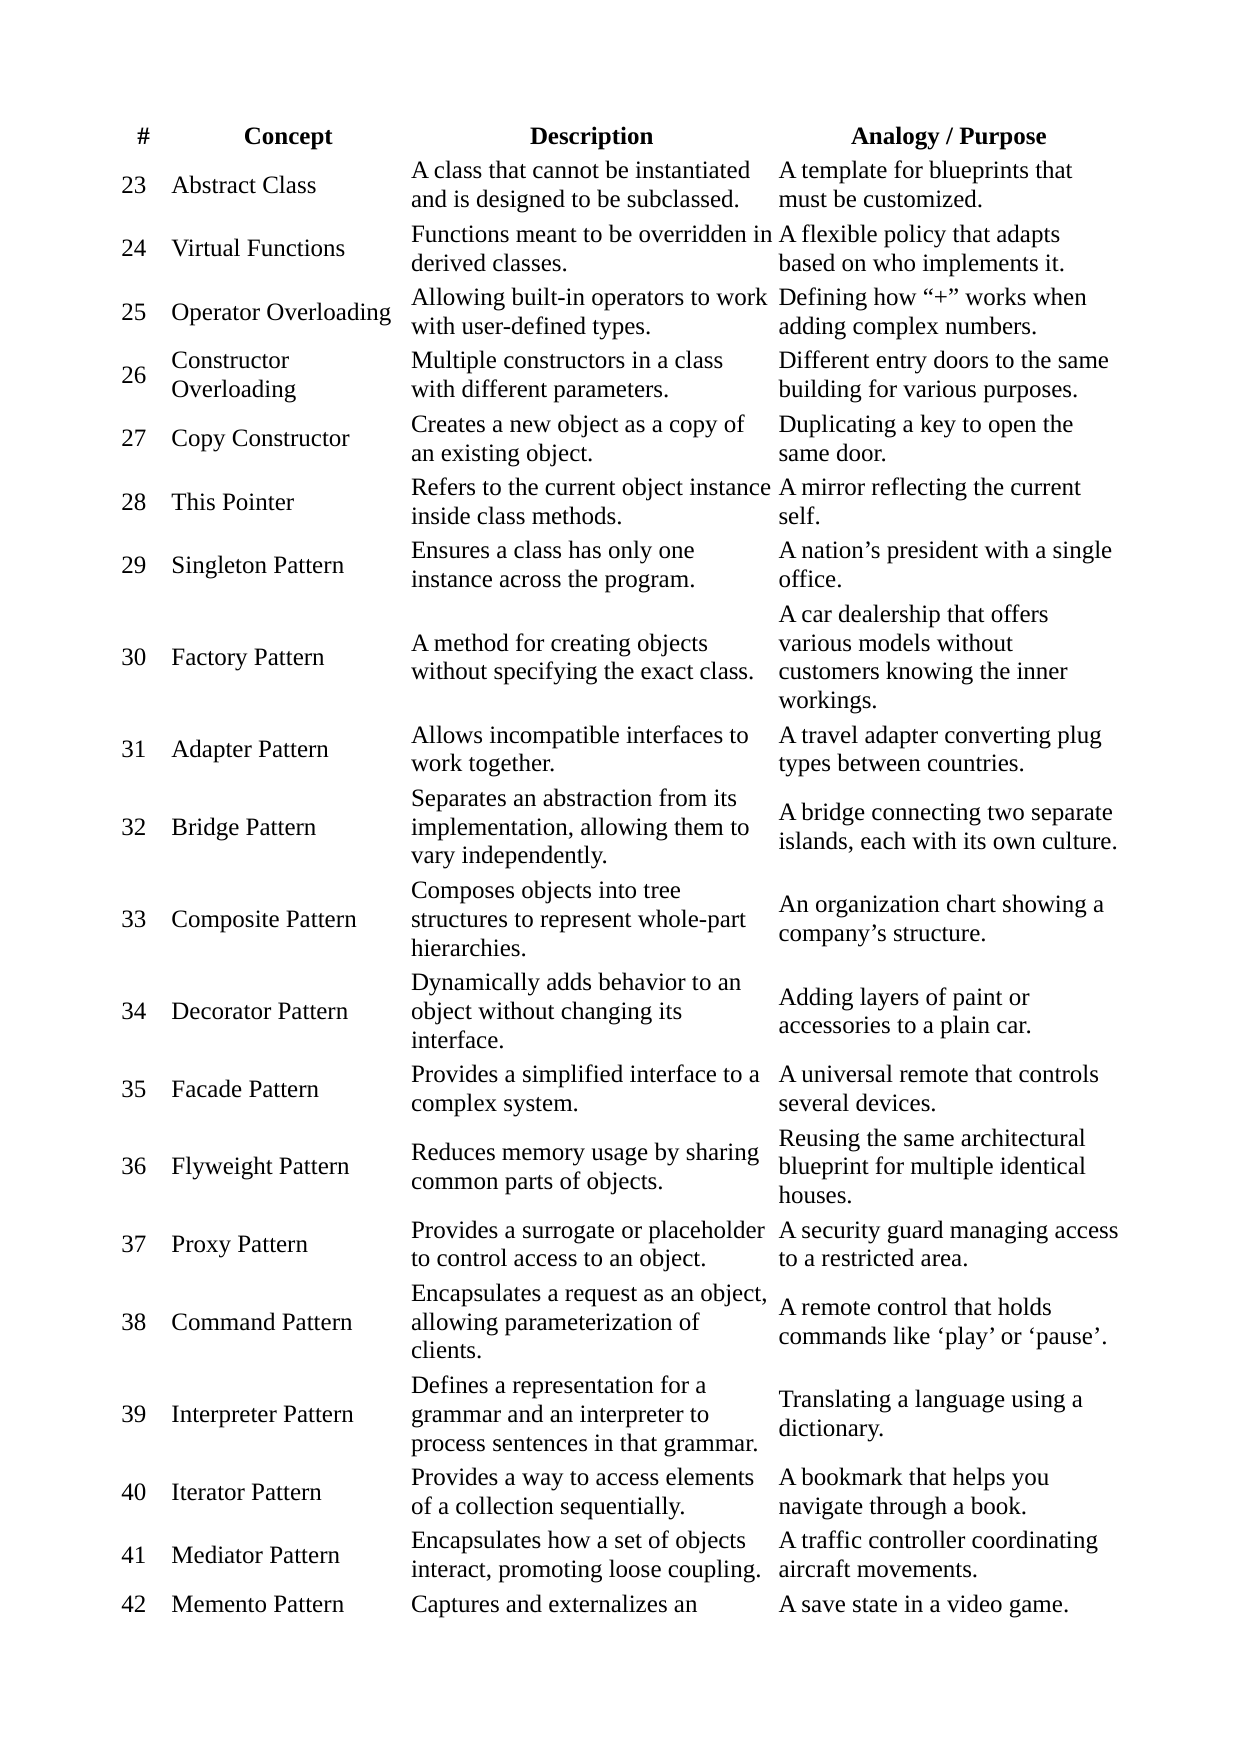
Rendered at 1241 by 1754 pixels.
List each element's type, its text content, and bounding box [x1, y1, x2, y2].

table_cell 36 [118, 1120, 168, 1212]
table_cell A universal remote that controls several devices. [775, 1056, 1122, 1120]
table_cell This Pointer [168, 469, 408, 533]
table_cell Facade Pattern [168, 1056, 408, 1120]
table_cell 32 [118, 780, 168, 872]
table_cell Factory Pattern [168, 596, 408, 717]
table_cell Virtual Functions [168, 216, 408, 279]
table_cell 40 [118, 1459, 168, 1523]
table_cell Operator Overloading [168, 279, 408, 343]
table_cell 25 [118, 279, 168, 343]
table_cell A class that cannot be instantiated and is designed to be subclassed. [408, 153, 775, 216]
table_cell 23 [118, 153, 168, 216]
table_header Description [408, 118, 775, 153]
table_cell A security guard managing access to a restricted area. [775, 1212, 1122, 1275]
table_cell 37 [118, 1212, 168, 1275]
table_cell Translating a language using a dictionary. [775, 1367, 1122, 1459]
table_header Analogy / Purpose [775, 118, 1122, 153]
table_cell Encapsulates a request as an object, allowing parameterization of clients. [408, 1275, 775, 1367]
table_cell Captures and externalizes an [408, 1586, 775, 1621]
table_cell Allowing built-in operators to work with user-defined types. [408, 279, 775, 343]
table_cell A bridge connecting two separate islands, each with its own culture. [775, 780, 1122, 872]
table_cell A car dealership that offers various models without customers knowing the inner workings. [775, 596, 1122, 717]
table_cell Defining how “+” works when adding complex numbers. [775, 279, 1122, 343]
table_cell A template for blueprints that must be customized. [775, 153, 1122, 216]
table_cell Proxy Pattern [168, 1212, 408, 1275]
table_cell 28 [118, 469, 168, 533]
table_cell Decorator Pattern [168, 964, 408, 1056]
table_cell 31 [118, 717, 168, 780]
table_cell A traffic controller coordinating aircraft movements. [775, 1523, 1122, 1586]
table_cell 34 [118, 964, 168, 1056]
table_cell A remote control that holds commands like ‘play’ or ‘pause’. [775, 1275, 1122, 1367]
table_cell Iterator Pattern [168, 1459, 408, 1523]
table_cell Abstract Class [168, 153, 408, 216]
table_cell 30 [118, 596, 168, 717]
table_cell Command Pattern [168, 1275, 408, 1367]
table_cell A mirror reflecting the current self. [775, 469, 1122, 533]
table_cell Allows incompatible interfaces to work together. [408, 717, 775, 780]
table_cell A nation’s president with a single office. [775, 533, 1122, 596]
table_cell Defines a representation for a grammar and an interpreter to process sentences in that grammar. [408, 1367, 775, 1459]
table_cell Provides a surrogate or placeholder to control access to an object. [408, 1212, 775, 1275]
table_cell 35 [118, 1056, 168, 1120]
table_cell Encapsulates how a set of objects interact, promoting loose coupling. [408, 1523, 775, 1586]
table_cell Multiple constructors in a class with different parameters. [408, 343, 775, 406]
table_cell Provides a simplified interface to a complex system. [408, 1056, 775, 1120]
table_cell A save state in a video game. [775, 1586, 1122, 1621]
table_cell Composite Pattern [168, 872, 408, 964]
table_cell 29 [118, 533, 168, 596]
table_cell Bridge Pattern [168, 780, 408, 872]
table_cell Dynamically adds behavior to an object without changing its interface. [408, 964, 775, 1056]
table_cell Mediator Pattern [168, 1523, 408, 1586]
table_cell 38 [118, 1275, 168, 1367]
table_cell A bookmark that helps you navigate through a book. [775, 1459, 1122, 1523]
table_cell A travel adapter converting plug types between countries. [775, 717, 1122, 780]
table_cell Duplicating a key to open the same door. [775, 406, 1122, 469]
table_cell An organization chart showing a company’s structure. [775, 872, 1122, 964]
table_cell 33 [118, 872, 168, 964]
table_cell Adding layers of paint or accessories to a plain car. [775, 964, 1122, 1056]
table_cell Reusing the same architectural blueprint for multiple identical houses. [775, 1120, 1122, 1212]
table_cell A flexible policy that adapts based on who implements it. [775, 216, 1122, 279]
table_cell Constructor Overloading [168, 343, 408, 406]
table_cell Flyweight Pattern [168, 1120, 408, 1212]
table_header Concept [168, 118, 408, 153]
table_header # [118, 118, 168, 153]
table_cell Refers to the current object instance inside class methods. [408, 469, 775, 533]
table_cell Creates a new object as a copy of an existing object. [408, 406, 775, 469]
table_cell A method for creating objects without specifying the exact class. [408, 596, 775, 717]
table_cell 39 [118, 1367, 168, 1459]
table_cell Ensures a class has only one instance across the program. [408, 533, 775, 596]
table_cell 41 [118, 1523, 168, 1586]
table_cell Provides a way to access elements of a collection sequentially. [408, 1459, 775, 1523]
table_cell Reduces memory usage by sharing common parts of objects. [408, 1120, 775, 1212]
table_cell 24 [118, 216, 168, 279]
table_cell Separates an abstraction from its implementation, allowing them to vary independently. [408, 780, 775, 872]
table_cell Different entry doors to the same building for various purposes. [775, 343, 1122, 406]
table_cell 42 [118, 1586, 168, 1621]
table_cell Composes objects into tree structures to represent whole-part hierarchies. [408, 872, 775, 964]
table_cell Singleton Pattern [168, 533, 408, 596]
table_cell 27 [118, 406, 168, 469]
table_cell 26 [118, 343, 168, 406]
table_cell Interpreter Pattern [168, 1367, 408, 1459]
table_cell Adapter Pattern [168, 717, 408, 780]
table_cell Functions meant to be overridden in derived classes. [408, 216, 775, 279]
table_cell Copy Constructor [168, 406, 408, 469]
table_cell Memento Pattern [168, 1586, 408, 1621]
